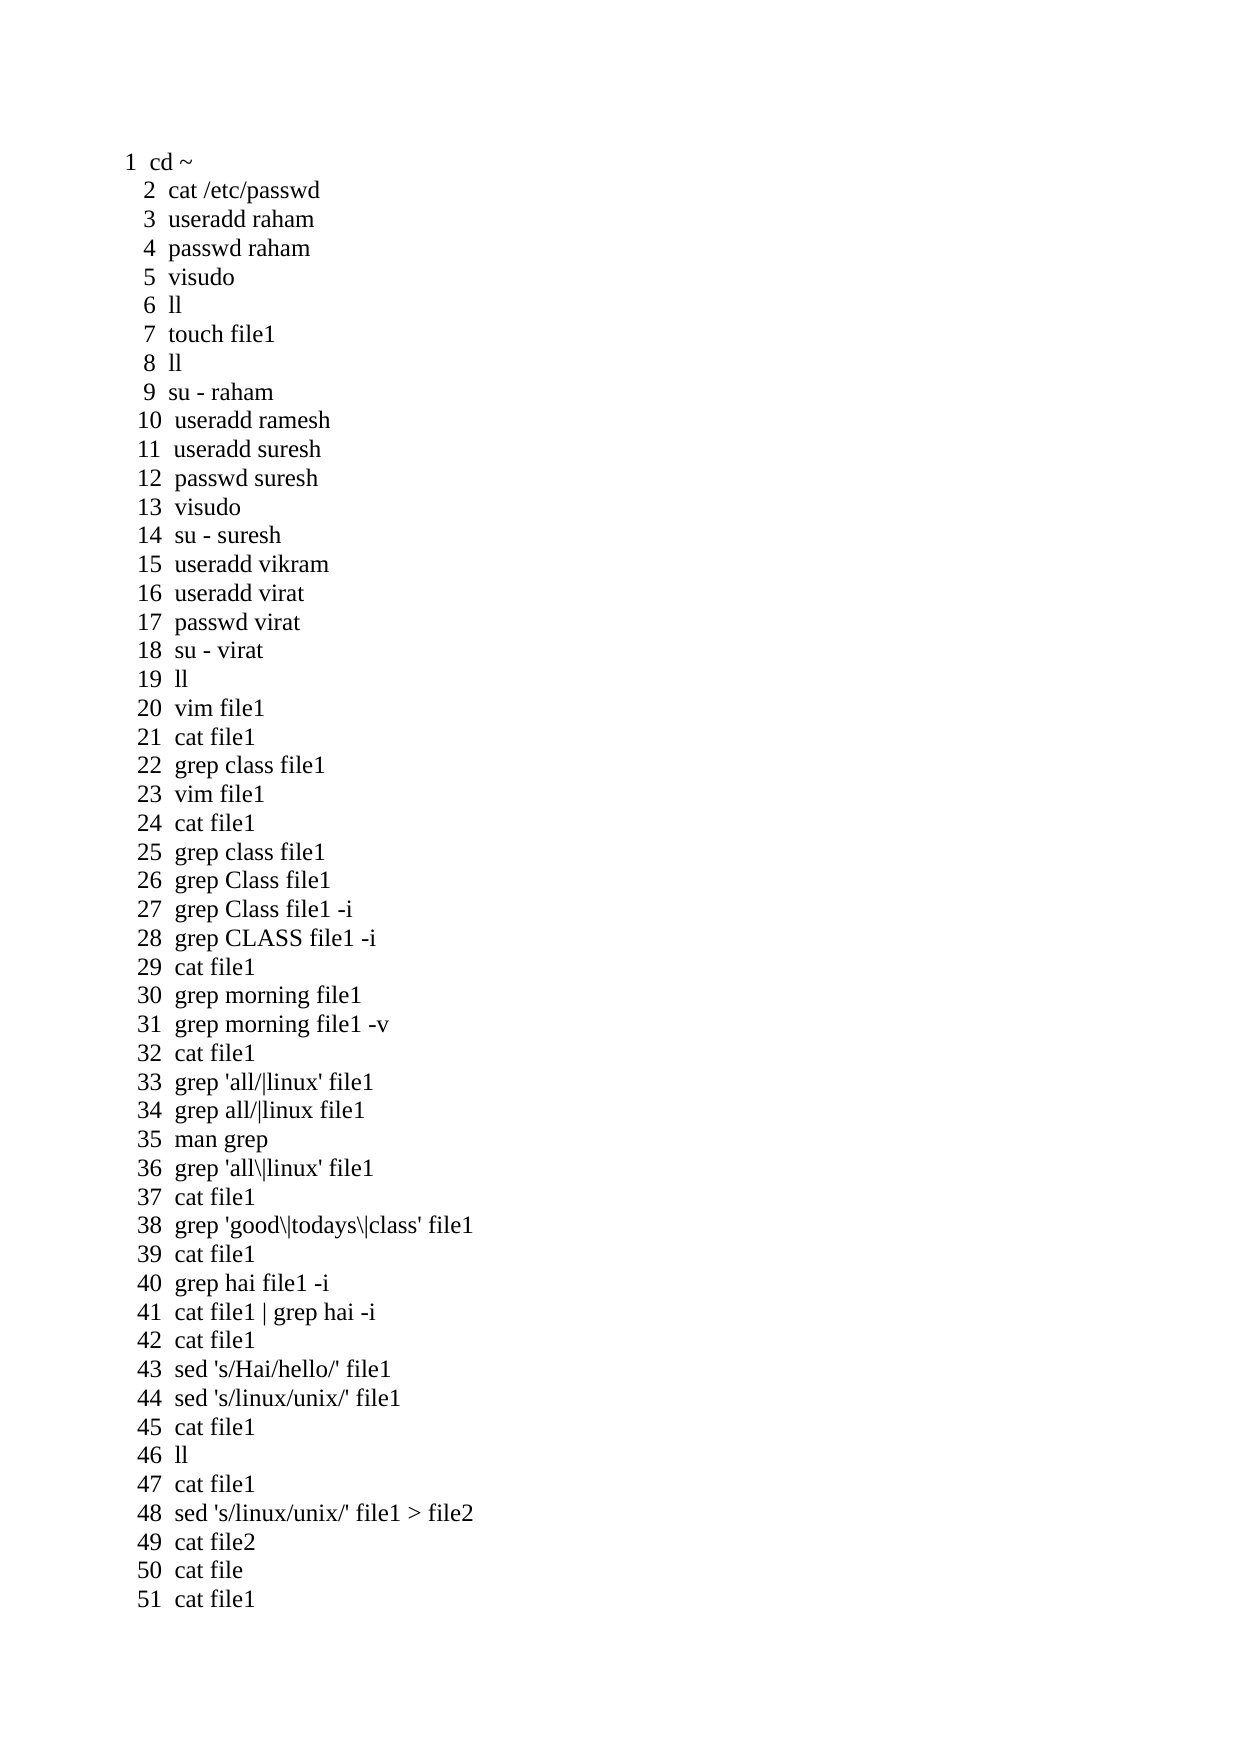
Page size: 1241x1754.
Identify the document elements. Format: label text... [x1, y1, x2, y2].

text 6 ll [118, 291, 1122, 319]
text 9 su - raham [118, 377, 1122, 406]
text 35 man grep [118, 1124, 1122, 1153]
text 2 cat /etc/passwd [118, 176, 1122, 204]
text 46 ll [118, 1441, 1122, 1469]
text 8 ll [118, 348, 1122, 377]
text 30 grep morning file1 [118, 981, 1122, 1009]
text 14 su - suresh [118, 521, 1122, 549]
text 11 useradd suresh [118, 434, 1122, 463]
text 19 ll [118, 664, 1122, 693]
text 17 passwd virat [118, 607, 1122, 636]
text 27 grep Class file1 -i [118, 894, 1122, 923]
text 45 cat file1 [118, 1412, 1122, 1441]
text 28 grep CLASS file1 -i [118, 923, 1122, 952]
text 24 cat file1 [118, 808, 1122, 837]
text 4 passwd raham [118, 233, 1122, 262]
text 40 grep hai file1 -i [118, 1268, 1122, 1297]
text 26 grep Class file1 [118, 866, 1122, 894]
text 36 grep 'all\|linux' file1 [118, 1153, 1122, 1182]
text 15 useradd vikram [118, 549, 1122, 578]
text 37 cat file1 [118, 1182, 1122, 1211]
text 44 sed 's/linux/unix/' file1 [118, 1383, 1122, 1412]
text 48 sed 's/linux/unix/' file1 > file2 [118, 1498, 1122, 1527]
text 25 grep class file1 [118, 837, 1122, 866]
text 16 useradd virat [118, 578, 1122, 607]
text 12 passwd suresh [118, 463, 1122, 492]
text 23 vim file1 [118, 779, 1122, 808]
text 7 touch file1 [118, 319, 1122, 348]
text 22 grep class file1 [118, 751, 1122, 779]
text 5 visudo [118, 262, 1122, 291]
text 21 cat file1 [118, 722, 1122, 751]
text 42 cat file1 [118, 1326, 1122, 1354]
text 3 useradd raham [118, 204, 1122, 233]
text 18 su - virat [118, 636, 1122, 664]
text 33 grep 'all/|linux' file1 [118, 1067, 1122, 1096]
text 31 grep morning file1 -v [118, 1009, 1122, 1038]
text 50 cat file [118, 1556, 1122, 1584]
text 1 cd ~ [118, 147, 1122, 176]
text 34 grep all/|linux file1 [118, 1096, 1122, 1124]
text 38 grep 'good\|todays\|class' file1 [118, 1211, 1122, 1239]
text 20 vim file1 [118, 693, 1122, 722]
text 29 cat file1 [118, 952, 1122, 981]
text 51 cat file1 [118, 1584, 1122, 1613]
text 13 visudo [118, 492, 1122, 521]
text 39 cat file1 [118, 1239, 1122, 1268]
text 32 cat file1 [118, 1038, 1122, 1067]
text 43 sed 's/Hai/hello/' file1 [118, 1354, 1122, 1383]
text 49 cat file2 [118, 1527, 1122, 1556]
text 10 useradd ramesh [118, 406, 1122, 434]
text 47 cat file1 [118, 1469, 1122, 1498]
text 41 cat file1 | grep hai -i [118, 1297, 1122, 1326]
